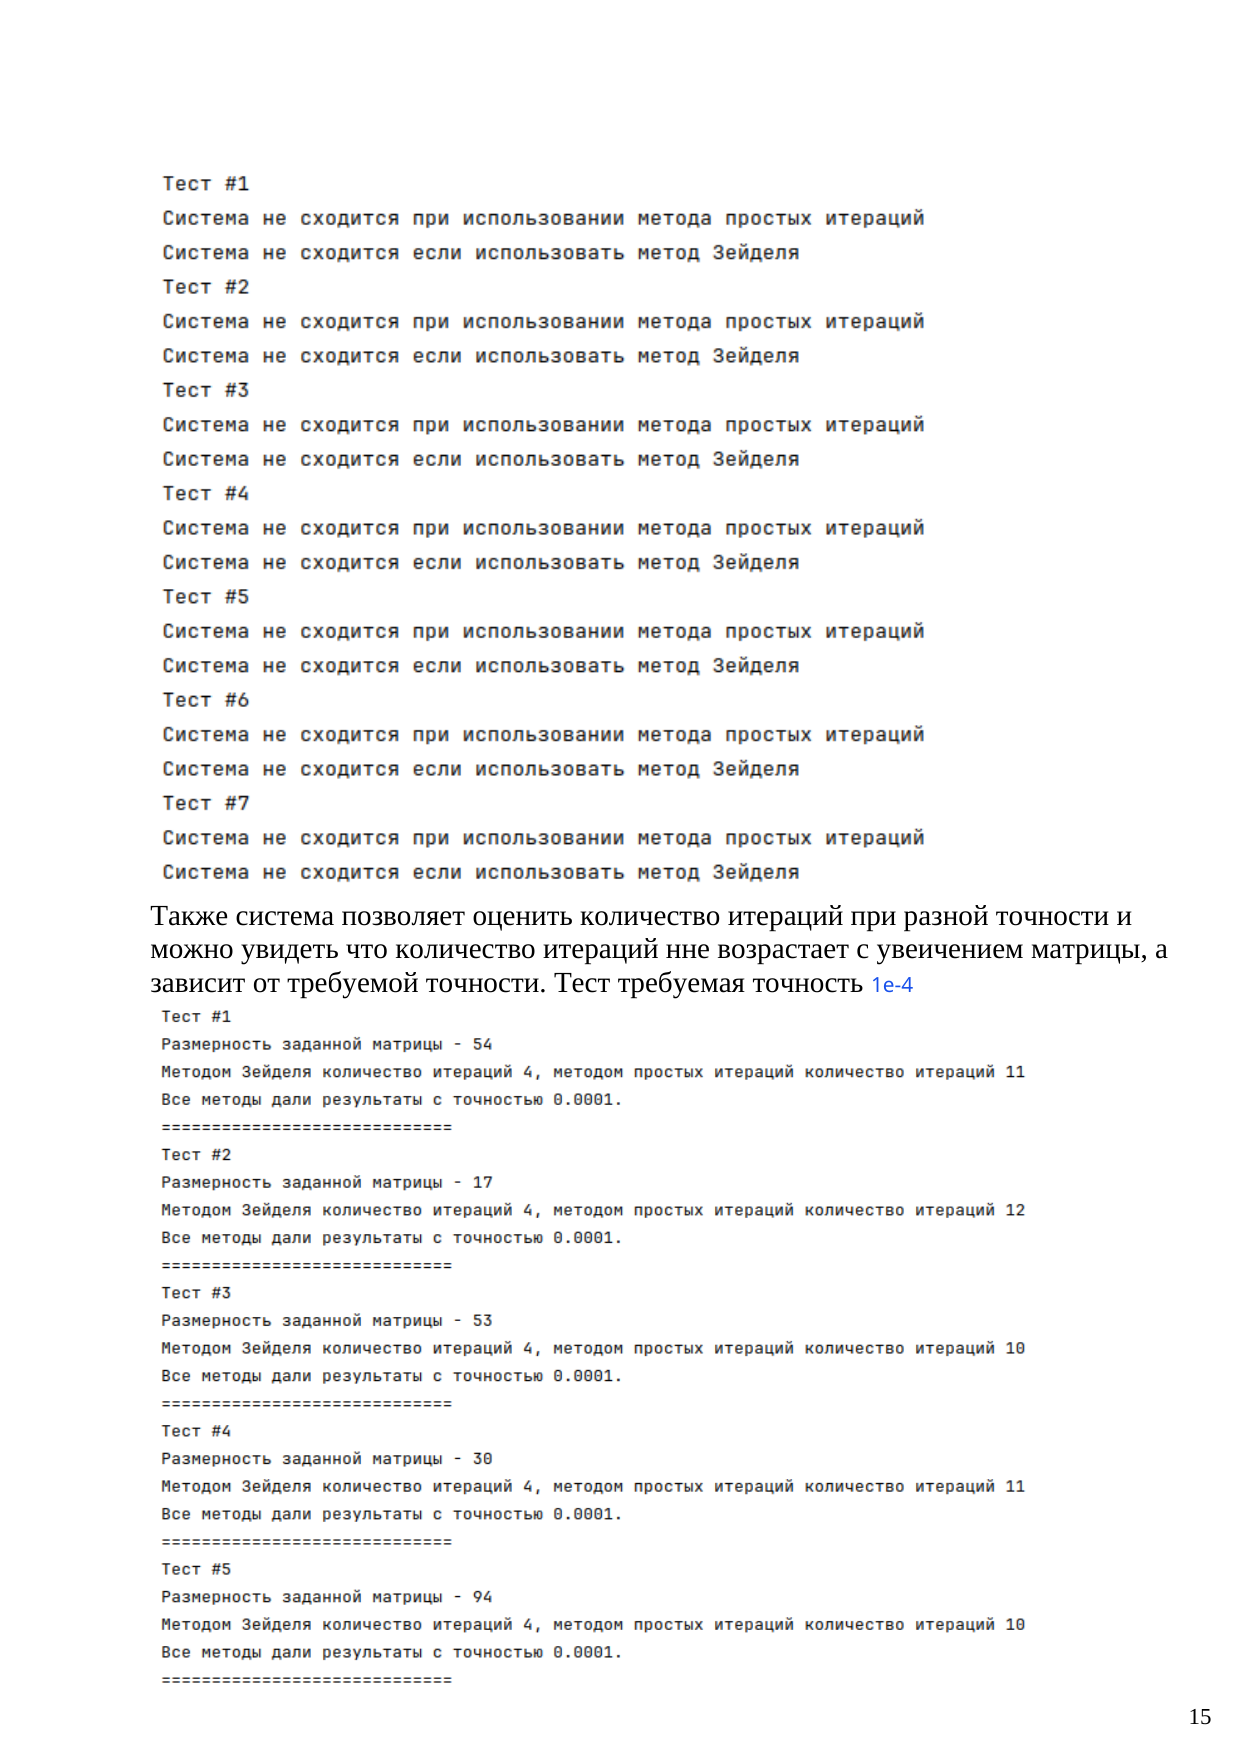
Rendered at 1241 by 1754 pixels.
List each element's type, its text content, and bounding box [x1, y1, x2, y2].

text Также система позволяет оценить количество итераций при разной точности и можно увидеть что количество итераций нне возрастает с увеичением матрицы, а зависит от требуемой точности. Тест требуемая точность 1e-4 [150, 898, 1211, 999]
picture [150, 1007, 1052, 1684]
picture [150, 164, 1091, 890]
